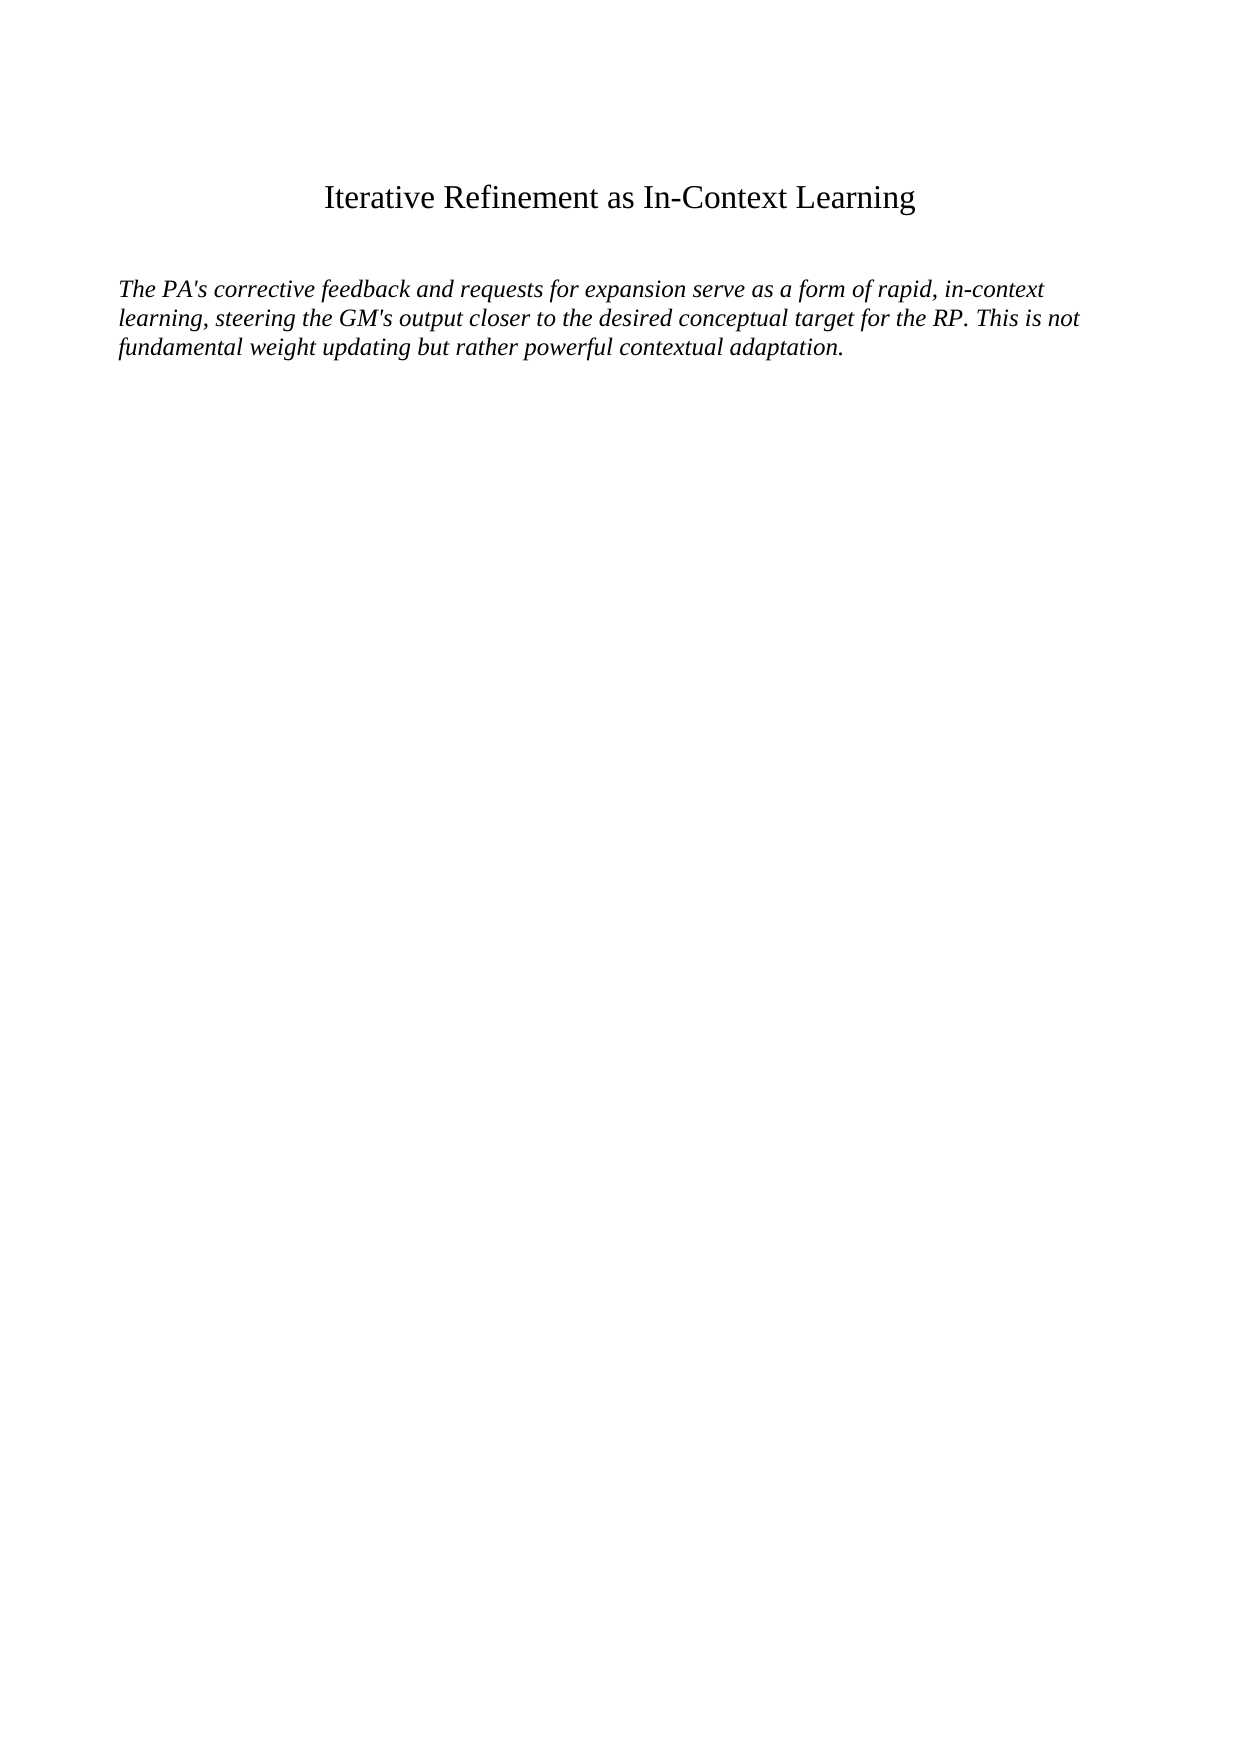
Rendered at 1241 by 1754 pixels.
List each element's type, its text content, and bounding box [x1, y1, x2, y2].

text The PA's corrective feedback and requests for expansion serve as a form of rapid, in-context learning, steering the GM's output closer to the desired conceptual target for the RP. This is not fundamental weight updating but rather powerful contextual adaptation. [118, 274, 1122, 361]
subtitle Iterative Refinement as In-Context Learning [118, 177, 1122, 216]
